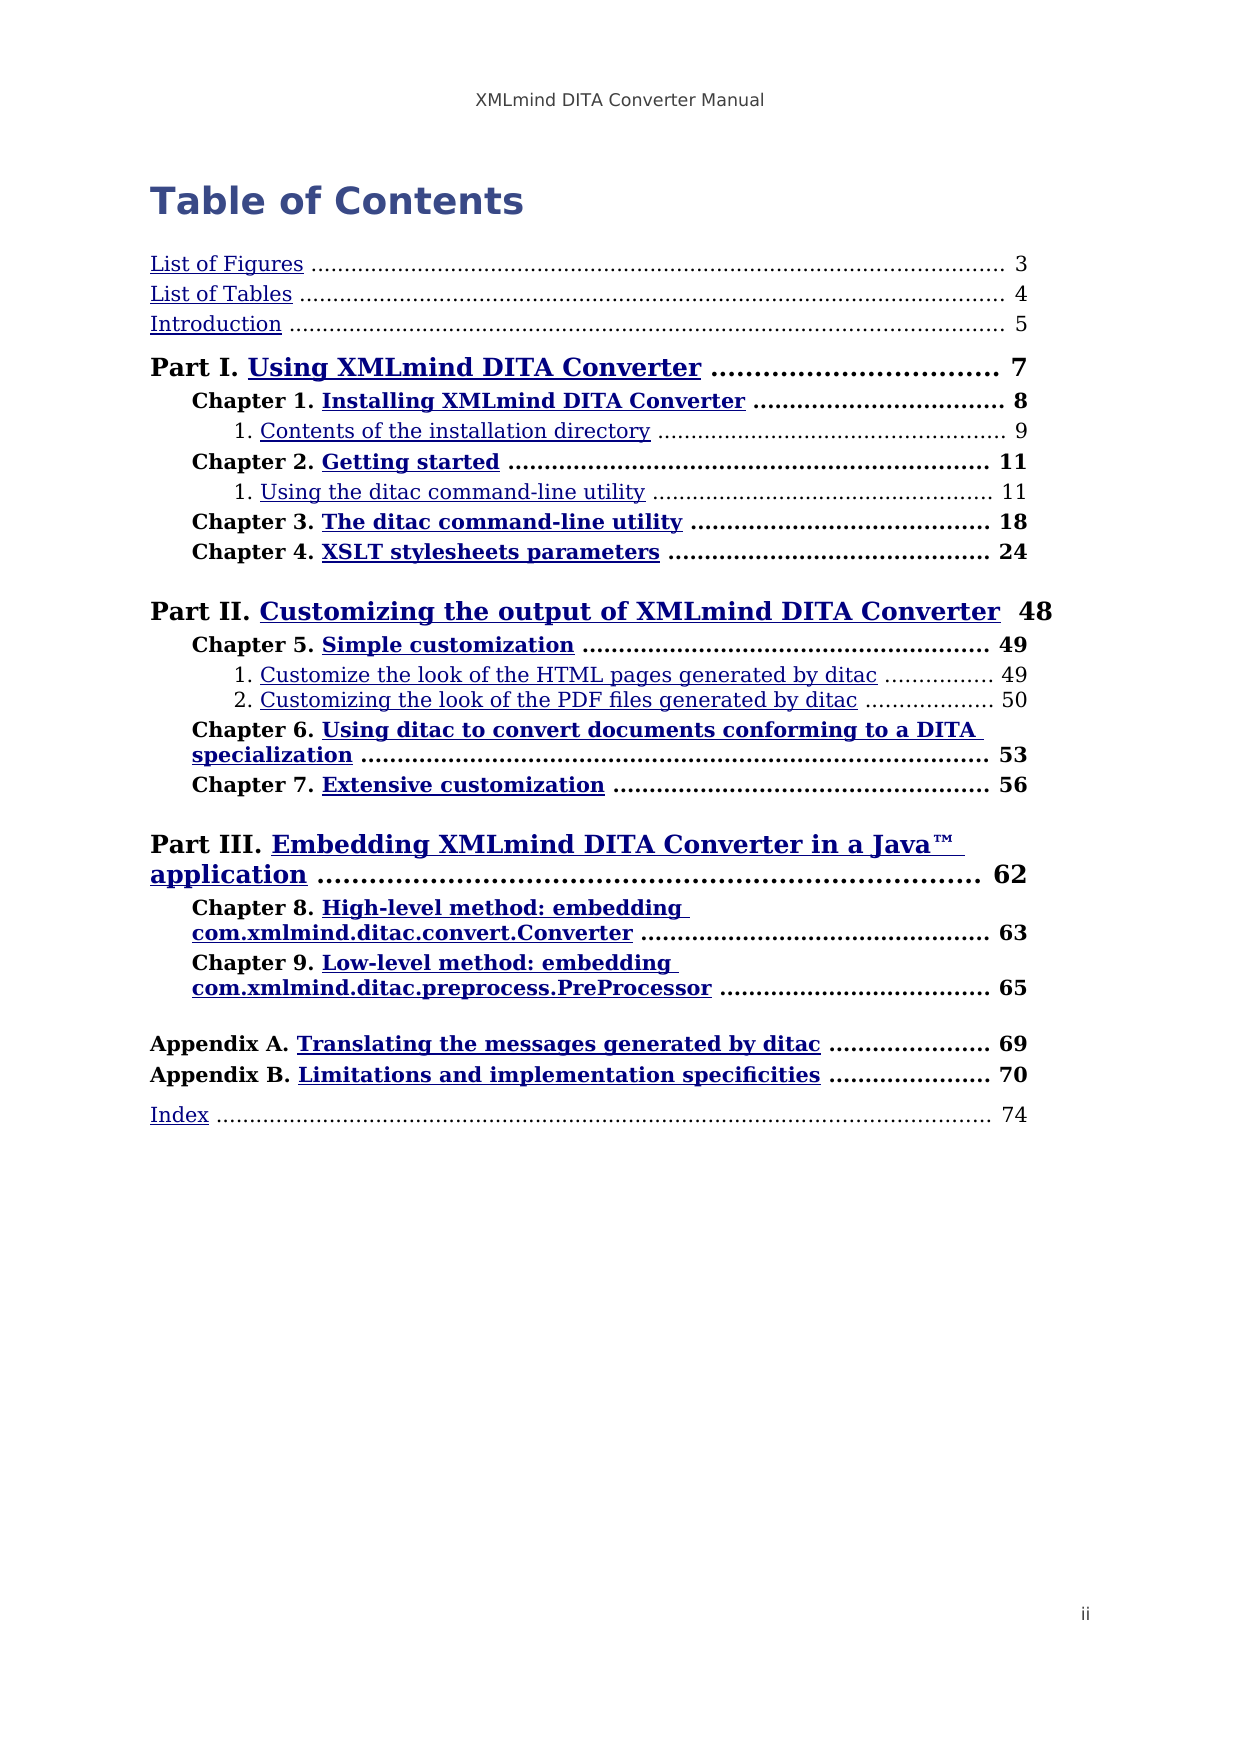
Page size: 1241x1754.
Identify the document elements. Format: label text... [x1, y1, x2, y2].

text 1. Contents of the installation directory 0 [233, 419, 1090, 444]
text Chapter 6. Using ditac to convert documents conforming to a DITA specialization 0 [192, 717, 1090, 767]
text Chapter 4. XSLT stylesheets parameters 0 [192, 539, 1090, 564]
text 2. Customizing the look of the PDF files generated by ditac 0 [233, 687, 1090, 712]
text Chapter 7. Extensive customization 0 [192, 773, 1090, 798]
text 1. Customize the look of the HTML pages generated by ditac 0 [233, 662, 1090, 687]
text Chapter 8. High-level method: embedding com.xmlmind.ditac.convert.Converter 0 [192, 895, 1090, 945]
text List of Tables 0 [150, 281, 1090, 306]
text Part I. Using XMLmind DITA Converter 0 [150, 352, 1090, 382]
subtitle Table of Contents [150, 178, 1090, 223]
text Appendix A. Translating the messages generated by ditac 0 [150, 1032, 1090, 1057]
text Chapter 1. Installing XMLmind DITA Converter 0 [192, 388, 1090, 413]
text Appendix B. Limitations and implementation specificities 0 [150, 1062, 1090, 1087]
text List of Figures 0 [150, 251, 1090, 276]
text Introduction 0 [150, 312, 1090, 337]
text 1. Using the ditac command-line utility 0 [233, 479, 1090, 504]
text Chapter 9. Low-level method: embedding com.xmlmind.ditac.preprocess.PreProcessor 0 [192, 950, 1090, 1000]
text Chapter 3. The ditac command-line utility 0 [192, 509, 1090, 534]
text Part II. Customizing the output of XMLmind DITA Converter 0 [150, 596, 1090, 626]
text Index 0 [150, 1102, 1090, 1127]
text Chapter 2. Getting started 0 [192, 449, 1090, 474]
text Part III. Embedding XMLmind DITA Converter in a Java™ application 0 [150, 829, 1090, 889]
text Chapter 5. Simple customization 0 [192, 632, 1090, 657]
